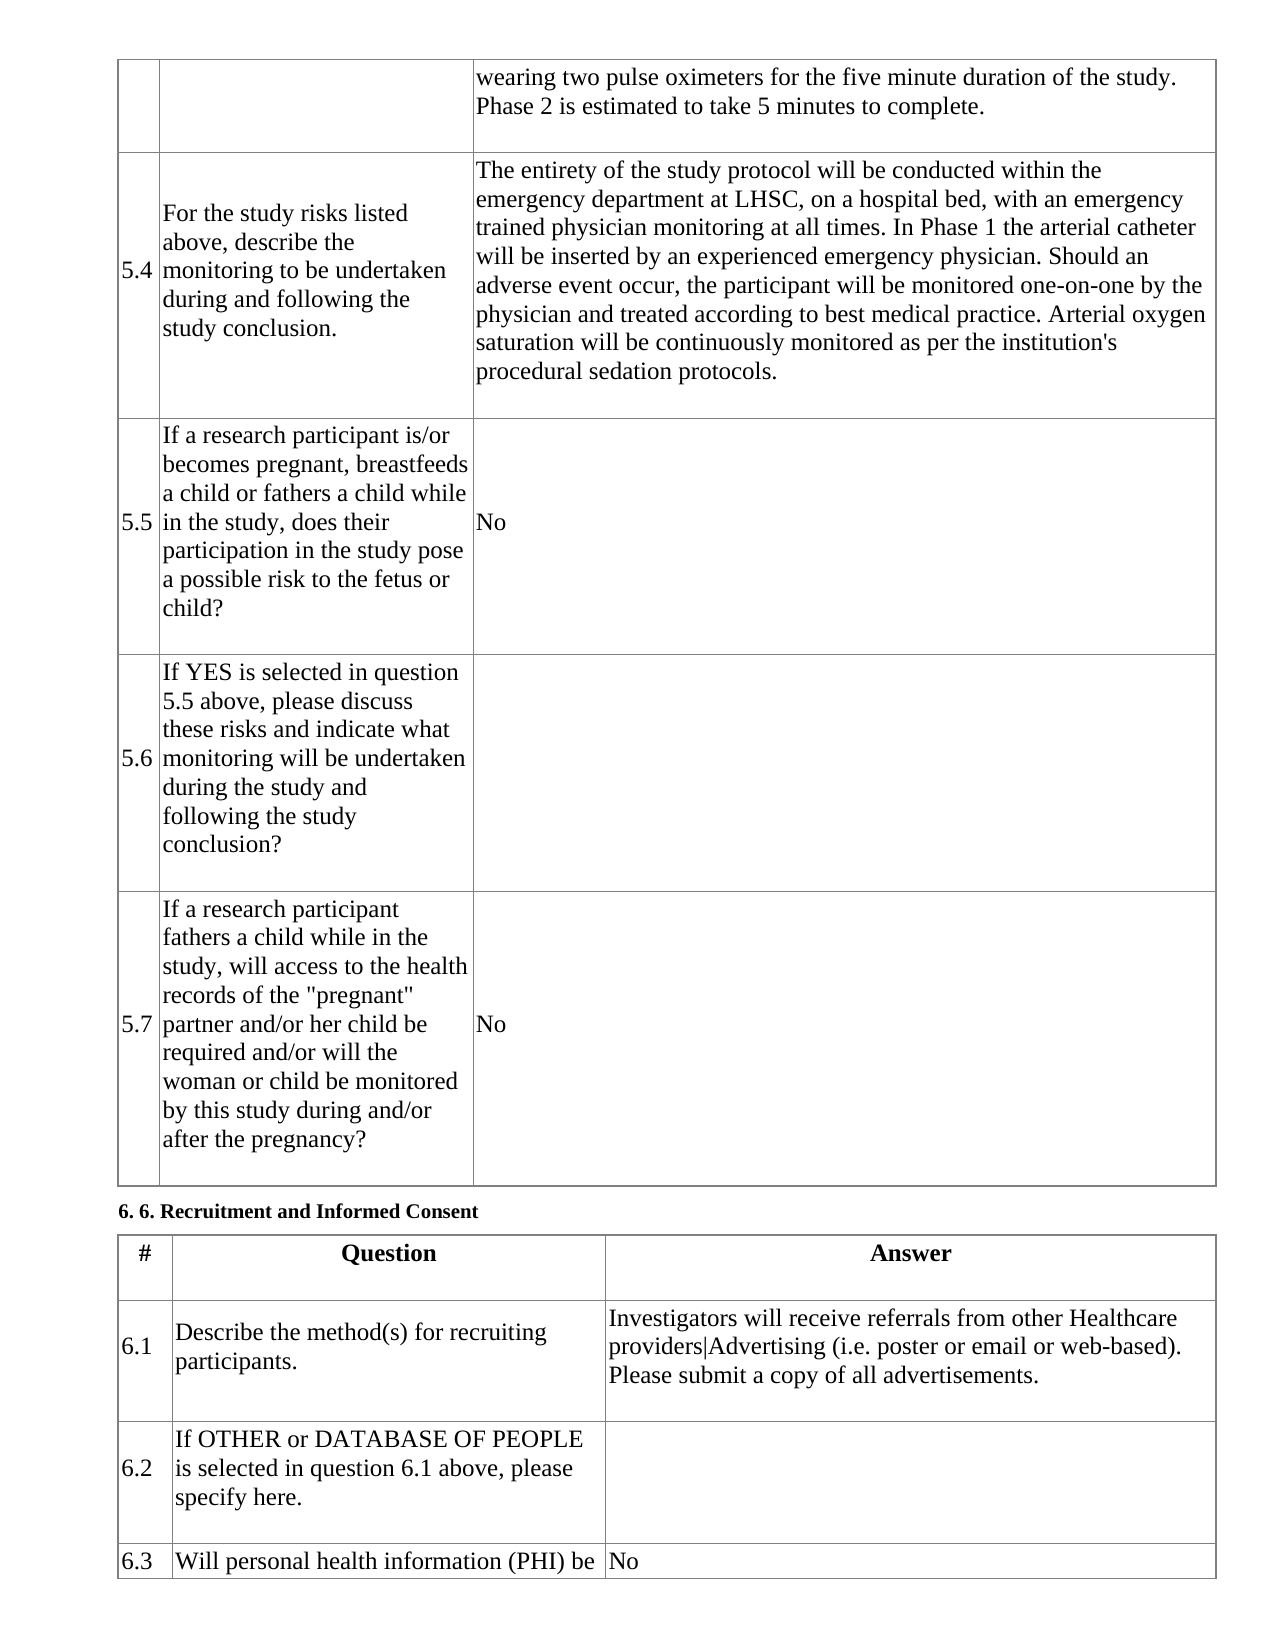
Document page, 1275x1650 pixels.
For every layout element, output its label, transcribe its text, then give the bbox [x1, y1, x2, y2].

table_cell 5.6 [119, 655, 159, 891]
table_cell No [474, 892, 1215, 1185]
table_cell wearing two pulse oximeters for the five minute duration of the study. Phase 2 is estimated to take 5 minutes to complete. [474, 60, 1215, 152]
table_cell [474, 655, 1215, 891]
table_cell No [474, 419, 1215, 654]
subtitle 6. 6. Recruitment and Informed Consent [118, 1199, 1216, 1223]
table_cell [160, 60, 473, 152]
table_header Answer [606, 1236, 1215, 1300]
table_cell The entirety of the study protocol will be conducted within the emergency department at LHSC, on a hospital bed, with an emergency trained physician monitoring at all times. In Phase 1 the arterial catheter will be inserted by an experienced emergency physician. Should an adverse event occur, the participant will be monitored one-on-one by the physician and treated according to best medical practice. Arterial oxygen saturation will be continuously monitored as per the institution's procedural sedation protocols. [474, 153, 1215, 417]
table_cell For the study risks listed above, describe the monitoring to be undertaken during and following the study conclusion. [160, 153, 473, 417]
table_cell 6.1 [119, 1301, 172, 1421]
table_cell If OTHER or DATABASE OF PEOPLE is selected in question 6.1 above, please specify here. [173, 1422, 605, 1543]
table_cell 6.2 [119, 1422, 172, 1543]
table_header Question [173, 1236, 605, 1300]
table_cell [119, 60, 159, 152]
table_cell Will personal health information (PHI) be [173, 1544, 605, 1578]
table_header # [119, 1236, 172, 1300]
table_cell Investigators will receive referrals from other Healthcare providers|Advertising (i.e. poster or email or web-based). Please submit a copy of all advertisements. [606, 1301, 1215, 1421]
table_cell If a research participant fathers a child while in the study, will access to the health records of the "pregnant" partner and/or her child be required and/or will the woman or child be monitored by this study during and/or after the pregnancy? [160, 892, 473, 1185]
table_cell 5.7 [119, 892, 159, 1185]
table_cell If a research participant is/or becomes pregnant, breastfeeds a child or fathers a child while in the study, does their participation in the study pose a possible risk to the fetus or child? [160, 419, 473, 654]
table_cell 5.4 [119, 153, 159, 417]
table_cell [606, 1422, 1215, 1543]
table_cell Describe the method(s) for recruiting participants. [173, 1301, 605, 1421]
table_cell 6.3 [119, 1544, 172, 1578]
table_cell If YES is selected in question 5.5 above, please discuss these risks and indicate what monitoring will be undertaken during the study and following the study conclusion? [160, 655, 473, 891]
table_cell No [606, 1544, 1215, 1578]
table_cell 5.5 [119, 419, 159, 654]
